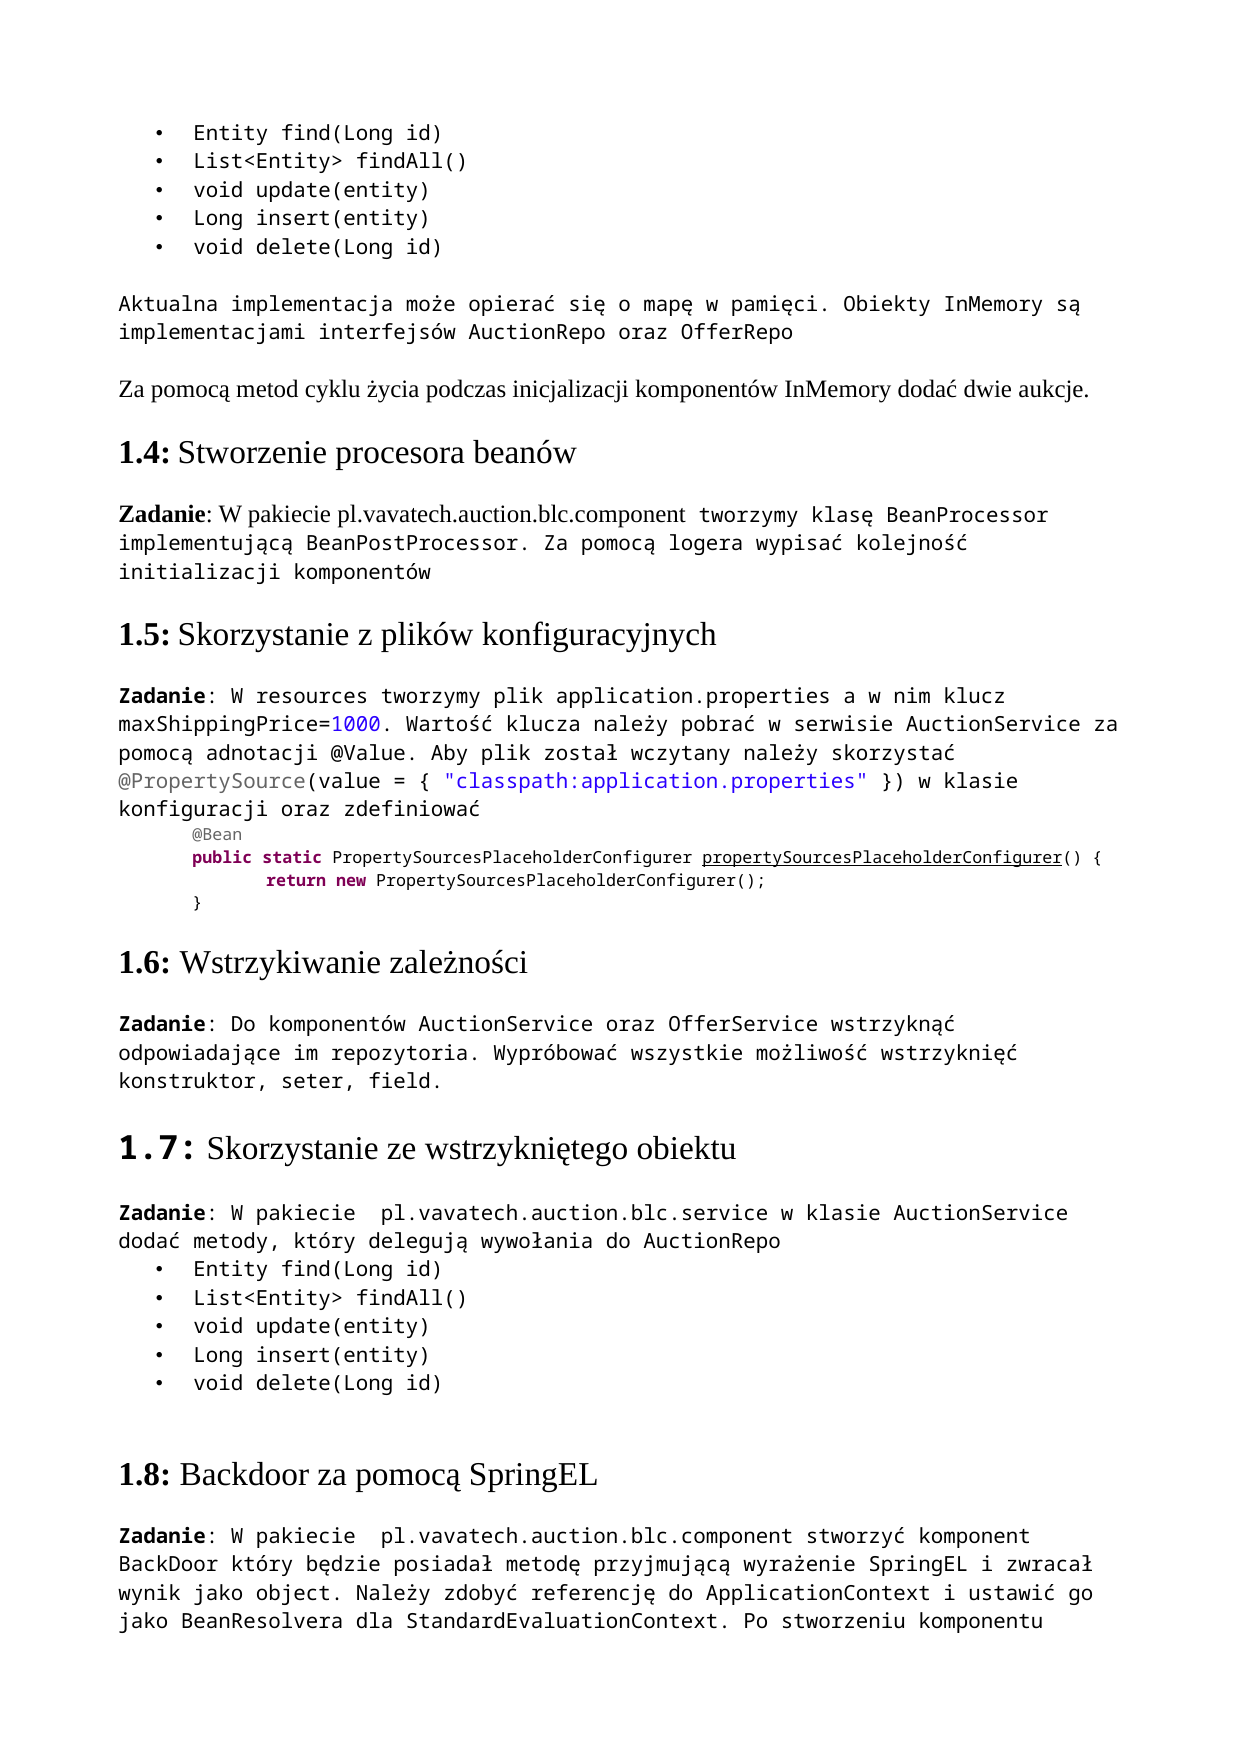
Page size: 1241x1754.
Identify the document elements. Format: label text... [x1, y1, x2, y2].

list Entity find(Long id) [156, 1254, 1122, 1283]
list void update(entity) [156, 1311, 1122, 1340]
list Long insert(entity) [156, 203, 1122, 232]
list void delete(Long id) [156, 1368, 1122, 1397]
text 1.5: Skorzystanie z plików konfiguracyjnych [118, 614, 1122, 652]
list void delete(Long id) [156, 232, 1122, 260]
text 1.4: Stworzenie procesora beanów [118, 432, 1122, 470]
text Zadanie: W pakiecie pl.vavatech.auction.blc.component tworzymy klasę BeanProcessor implementującą BeanPostProcessor. Za pomocą logera wypisać kolejność initializacji komponentów [118, 499, 1122, 585]
list List<Entity> findAll() [156, 147, 1122, 175]
text return new PropertySourcesPlaceholderConfigurer(); [118, 868, 1122, 891]
text Aktualna implementacja może opierać się o mapę w pamięci. Obiekty InMemory są implementacjami interfejsów AuctionRepo oraz OfferRepo [118, 289, 1122, 346]
text Zadanie: Do komponentów AuctionService oraz OfferService wstrzyknąć odpowiadające im repozytoria. Wypróbować wszystkie możliwość wstrzyknięć konstruktor, seter, field. [118, 1009, 1122, 1095]
text 1.7: Skorzystanie ze wstrzykniętego obiektu [118, 1123, 1122, 1169]
text public static PropertySourcesPlaceholderConfigurer propertySourcesPlaceholderConfigurer() { [118, 846, 1122, 868]
list Entity find(Long id) [156, 118, 1122, 147]
text Zadanie: W pakiecie pl.vavatech.auction.blc.service w klasie AuctionService dodać metody, który delegują wywołania do AuctionRepo [118, 1198, 1122, 1254]
text 1.6: Wstrzykiwanie zależności [118, 942, 1122, 981]
list void update(entity) [156, 175, 1122, 203]
text 1.8: Backdoor za pomocą SpringEL [118, 1454, 1122, 1492]
list Long insert(entity) [156, 1340, 1122, 1368]
text Zadanie: W pakiecie pl.vavatech.auction.blc.component stworzyć komponent BackDoor który będzie posiadał metodę przyjmującą wyrażenie SpringEL i zwracał wynik jako object. Należy zdobyć referencję do ApplicationContext i ustawić go jako BeanResolvera dla StandardEvaluationContext. Po stworzeniu komponentu [118, 1521, 1122, 1635]
text Zadanie: W resources tworzymy plik application.properties a w nim klucz maxShippingPrice=1000. Wartość klucza należy pobrać w serwisie AuctionService za pomocą adnotacji @Value. Aby plik został wczytany należy skorzystać @PropertySource(value = { "classpath:application.properties" }) w klasie konfiguracji oraz zdefiniować [118, 681, 1122, 823]
text @Bean [118, 823, 1122, 846]
list List<Entity> findAll() [156, 1283, 1122, 1311]
text } [118, 891, 1122, 914]
text Za pomocą metod cyklu życia podczas inicjalizacji komponentów InMemory dodać dwie aukcje. [118, 374, 1122, 403]
